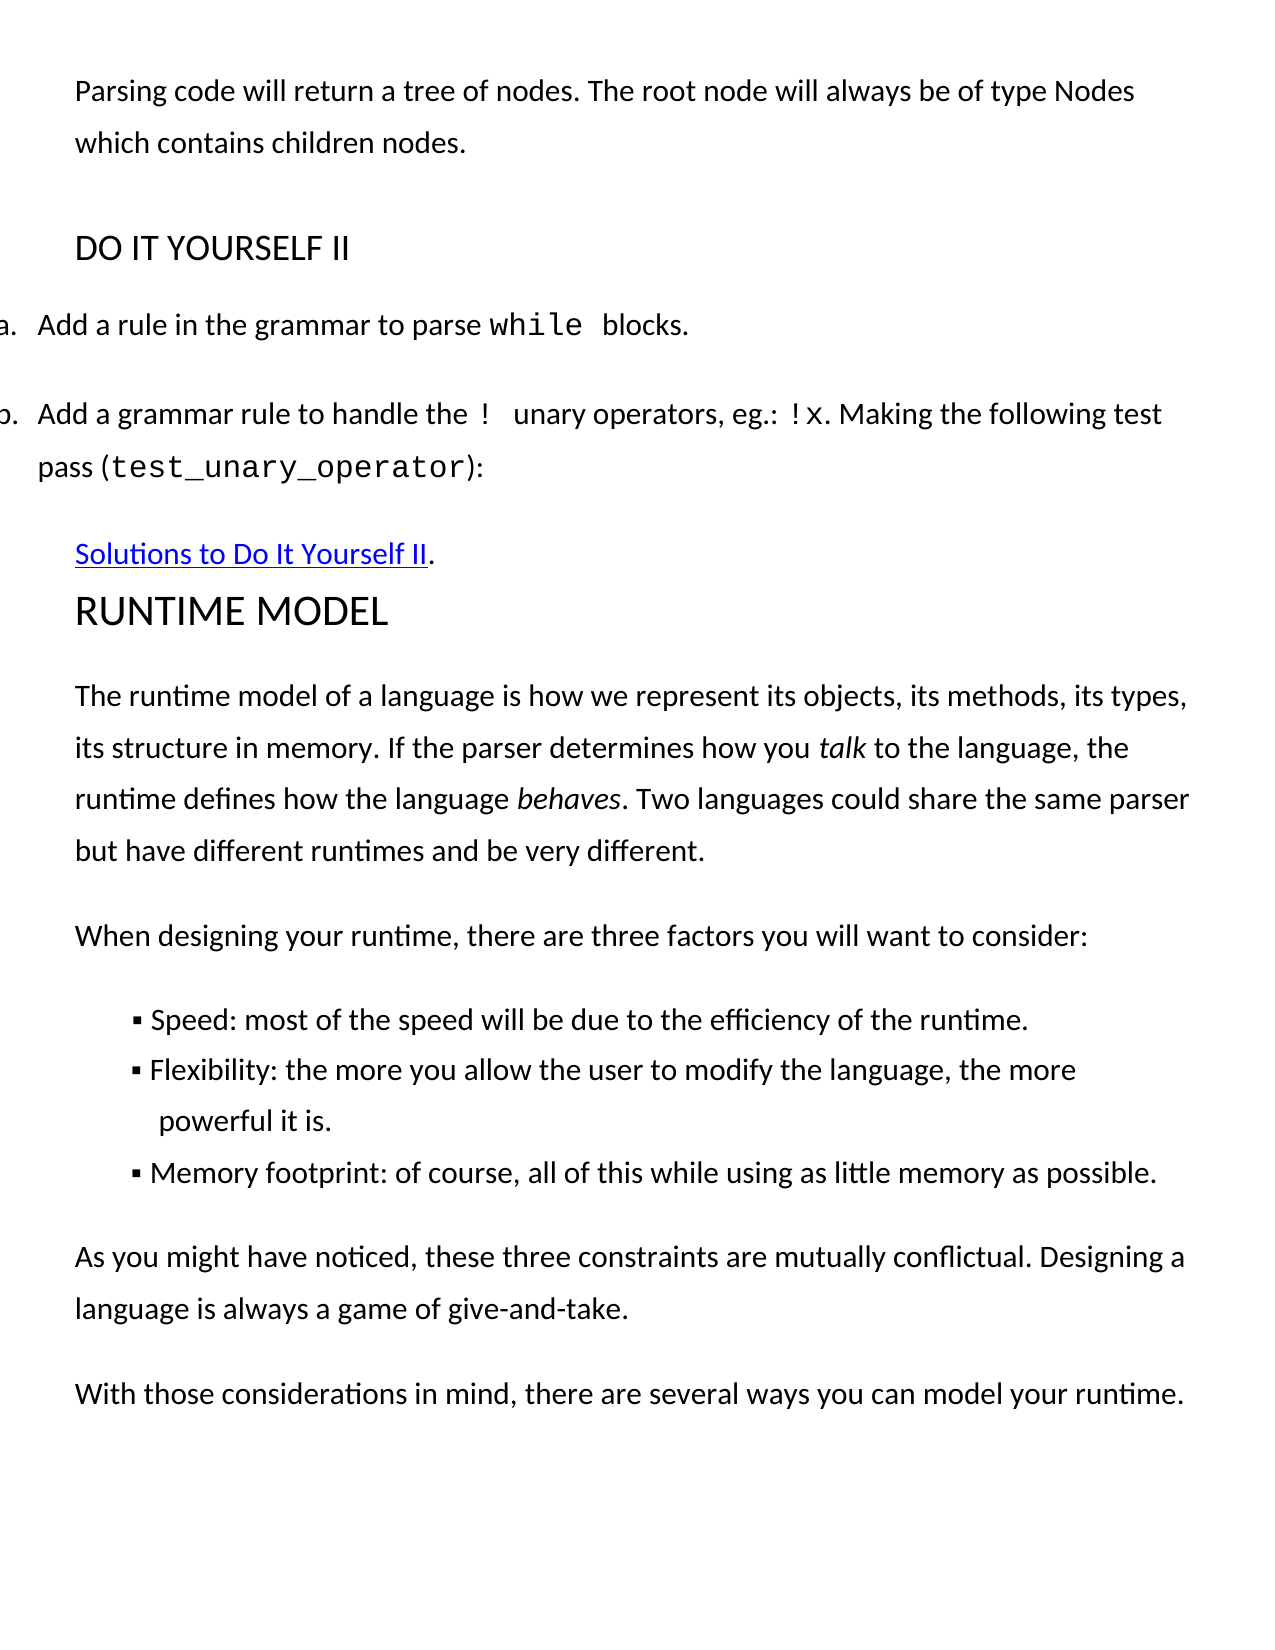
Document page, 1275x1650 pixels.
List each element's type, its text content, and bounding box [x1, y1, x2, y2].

text ▪ Memory footprint: of course, all of this while using as little memory as possible. [131, 1153, 1195, 1191]
text Parsing code will return a tree of nodes. The root node will always be of type Nodes which contains children nodes. [74, 72, 1195, 161]
text ▪ Flexibility: the more you allow the user to modify the language, the more powerful it is. [131, 1050, 1195, 1139]
text As you might have noticed, these three constraints are mutually conflictual. Designing a language is always a game of give-and-take. [74, 1238, 1195, 1327]
text ▪ Speed: most of the speed will be due to the efficiency of the runtime. [132, 1000, 1195, 1038]
text With those considerations in mind, there are several ways you can model your runtime. [74, 1374, 1195, 1412]
text The runtime model of a language is how we represent its objects, its methods, its types, its structure in memory. If the parser determines how you talk to the language, the runtime defines how the language behaves. Two languages could share the same parser but have different runtimes and be very different. [74, 676, 1195, 869]
subtitle DO IT YOURSELF II [74, 224, 1217, 270]
list Add a grammar rule to handle the ! unary operators, eg.: !x. Making the following test pass (test_unary_operator): [0, 394, 1195, 487]
subtitle RUNTIME MODEL [74, 583, 1219, 637]
text When designing your runtime, there are three factors you will want to consider: [74, 916, 1195, 954]
list Add a rule in the grammar to parse while blocks. [0, 305, 1195, 344]
text Solutions to Do It Yourself II. [75, 534, 1275, 572]
